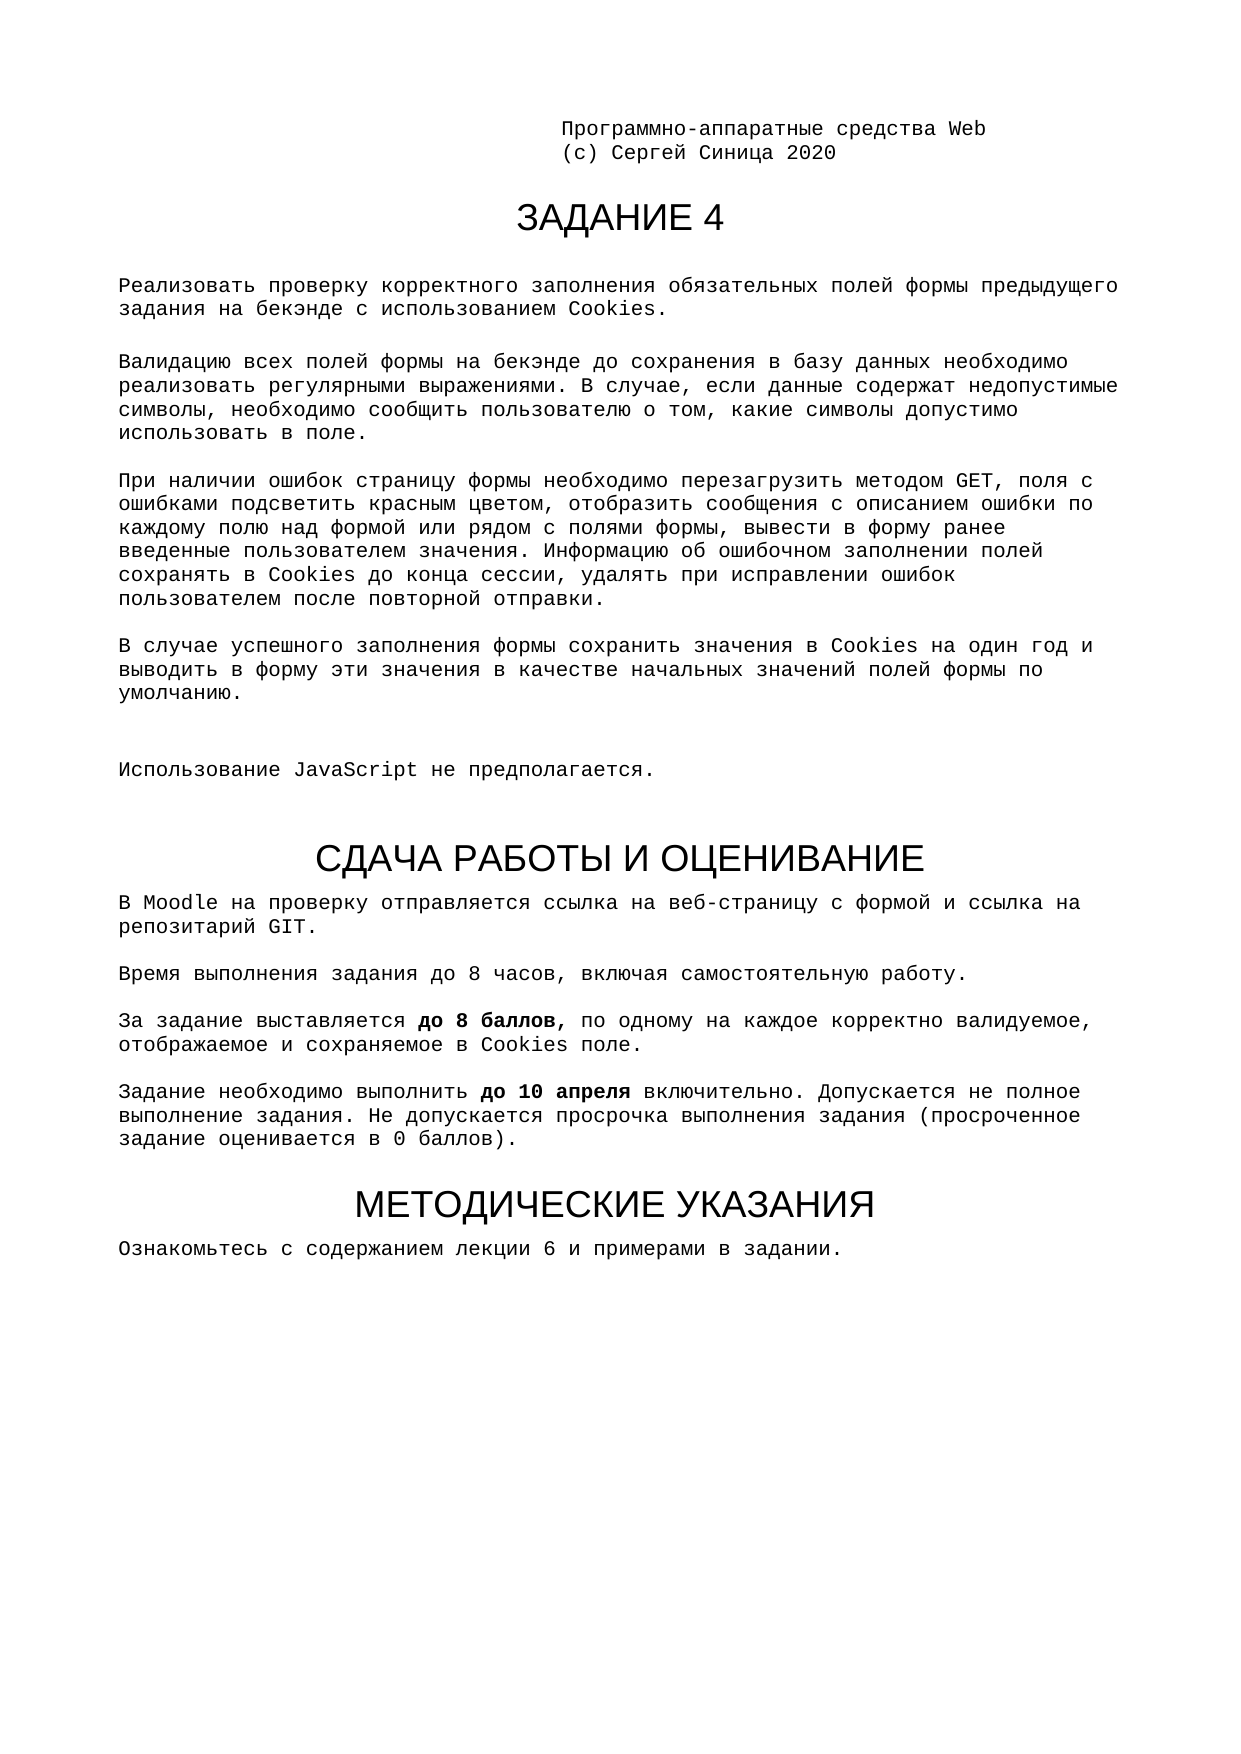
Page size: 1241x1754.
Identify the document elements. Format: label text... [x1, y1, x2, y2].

text Использование JavaScript не предполагается. [118, 759, 1122, 783]
text Задание необходимо выполнить до 10 апреля включительно. Допускается не полное выполнение задания. Не допускается просрочка выполнения задания (просроченное задание оценивается в 0 баллов). [118, 1081, 1122, 1152]
text В случае успешного заполнения формы сохранить значения в Cookies на один год и выводить в форму эти значения в качестве начальных значений полей формы по умолчанию. [118, 635, 1122, 706]
text В Moodle на проверку отправляется ссылка на веб-страницу c формой и ссылка на репозитарий GIT. [118, 892, 1122, 939]
subtitle МЕТОДИЧЕСКИЕ УКАЗАНИЯ [118, 1182, 1122, 1225]
text Программно-аппаратные средства Web [561, 118, 1122, 142]
text (с) Сергей Синица 2020 [561, 142, 1122, 165]
text Реализовать проверку корректного заполнения обязательных полей формы предыдущего задания на бекэнде с использованием Cookies. [118, 274, 1122, 322]
subtitle ЗАДАНИЕ 4 [118, 195, 1122, 238]
text Ознакомьтесь с содержанием лекции 6 и примерами в задании. [118, 1238, 1122, 1261]
text За задание выставляется до 8 баллов, по одному на каждое корректно валидуемое, отображаемое и сохраняемое в Cookies поле. [118, 1010, 1122, 1057]
text Время выполнения задания до 8 часов, включая самостоятельную работу. [118, 963, 1122, 987]
text Валидацию всех полей формы на бекэнде до сохранения в базу данных необходимо реализовать регулярными выражениями. В случае, если данные содержат недопустимые символы, необходимо сообщить пользователю о том, какие символы допустимо использовать в поле. [118, 351, 1122, 446]
text При наличии ошибок страницу формы необходимо перезагрузить методом GET, поля с ошибками подсветить красным цветом, отобразить сообщения с описанием ошибки по каждому полю над формой или рядом с полями формы, вывести в форму ранее введенные пользователем значения. Информацию об ошибочном заполнении полей сохранять в Cookies до конца сессии, удалять при исправлении ошибок пользователем после повторной отправки. [118, 469, 1122, 611]
subtitle СДАЧА РАБОТЫ И ОЦЕНИВАНИЕ [118, 836, 1122, 879]
